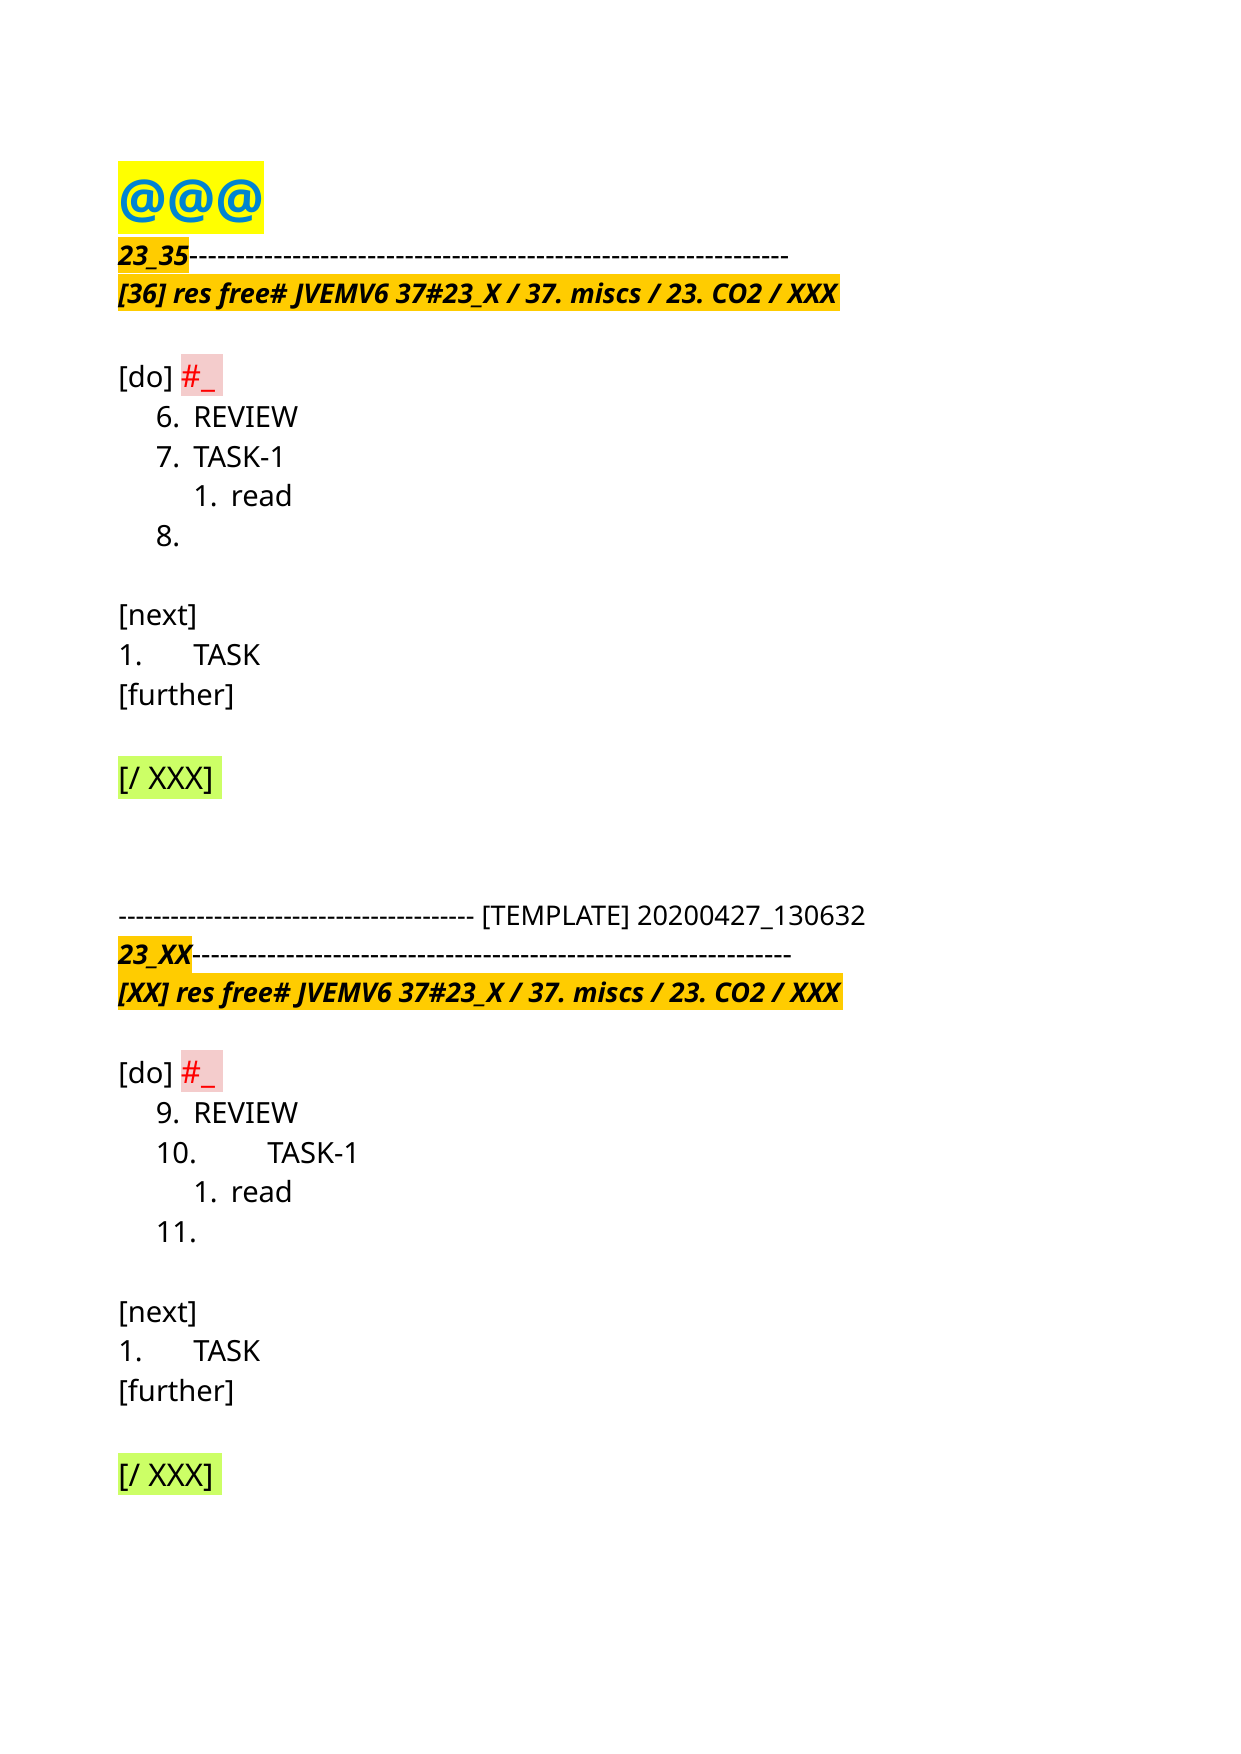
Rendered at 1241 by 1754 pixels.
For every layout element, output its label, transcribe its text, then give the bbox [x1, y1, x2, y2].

text ----------------------------------------- [TEMPLATE] 20200427_130632 [118, 897, 1122, 933]
text [further] [118, 1370, 1122, 1410]
text [do] #_ [118, 354, 1122, 396]
list TASK-1 [156, 1132, 1122, 1172]
text [next] [118, 595, 1122, 634]
list TASK-1 [156, 436, 1122, 476]
text [do] #_ [118, 1050, 1122, 1092]
text [36] res free# JVEMV6 37#23_X / 37. miscs / 23. CO2 / XXX [118, 274, 1122, 311]
text [/ XXX] [118, 714, 1122, 799]
text @@@ [118, 161, 1122, 234]
text 23_XX---------------------------------------------------------------- [118, 933, 1122, 973]
list REVIEW [156, 396, 1122, 436]
list TASK [118, 634, 1122, 674]
list read [193, 476, 1122, 515]
text [further] [118, 674, 1122, 714]
list TASK [118, 1331, 1122, 1370]
list read [193, 1172, 1122, 1211]
list REVIEW [156, 1092, 1122, 1132]
text 23_35---------------------------------------------------------------- [118, 234, 1122, 274]
text [XX] res free# JVEMV6 37#23_X / 37. miscs / 23. CO2 / XXX [118, 973, 1122, 1010]
text [/ XXX] [118, 1410, 1122, 1495]
text [next] [118, 1291, 1122, 1331]
